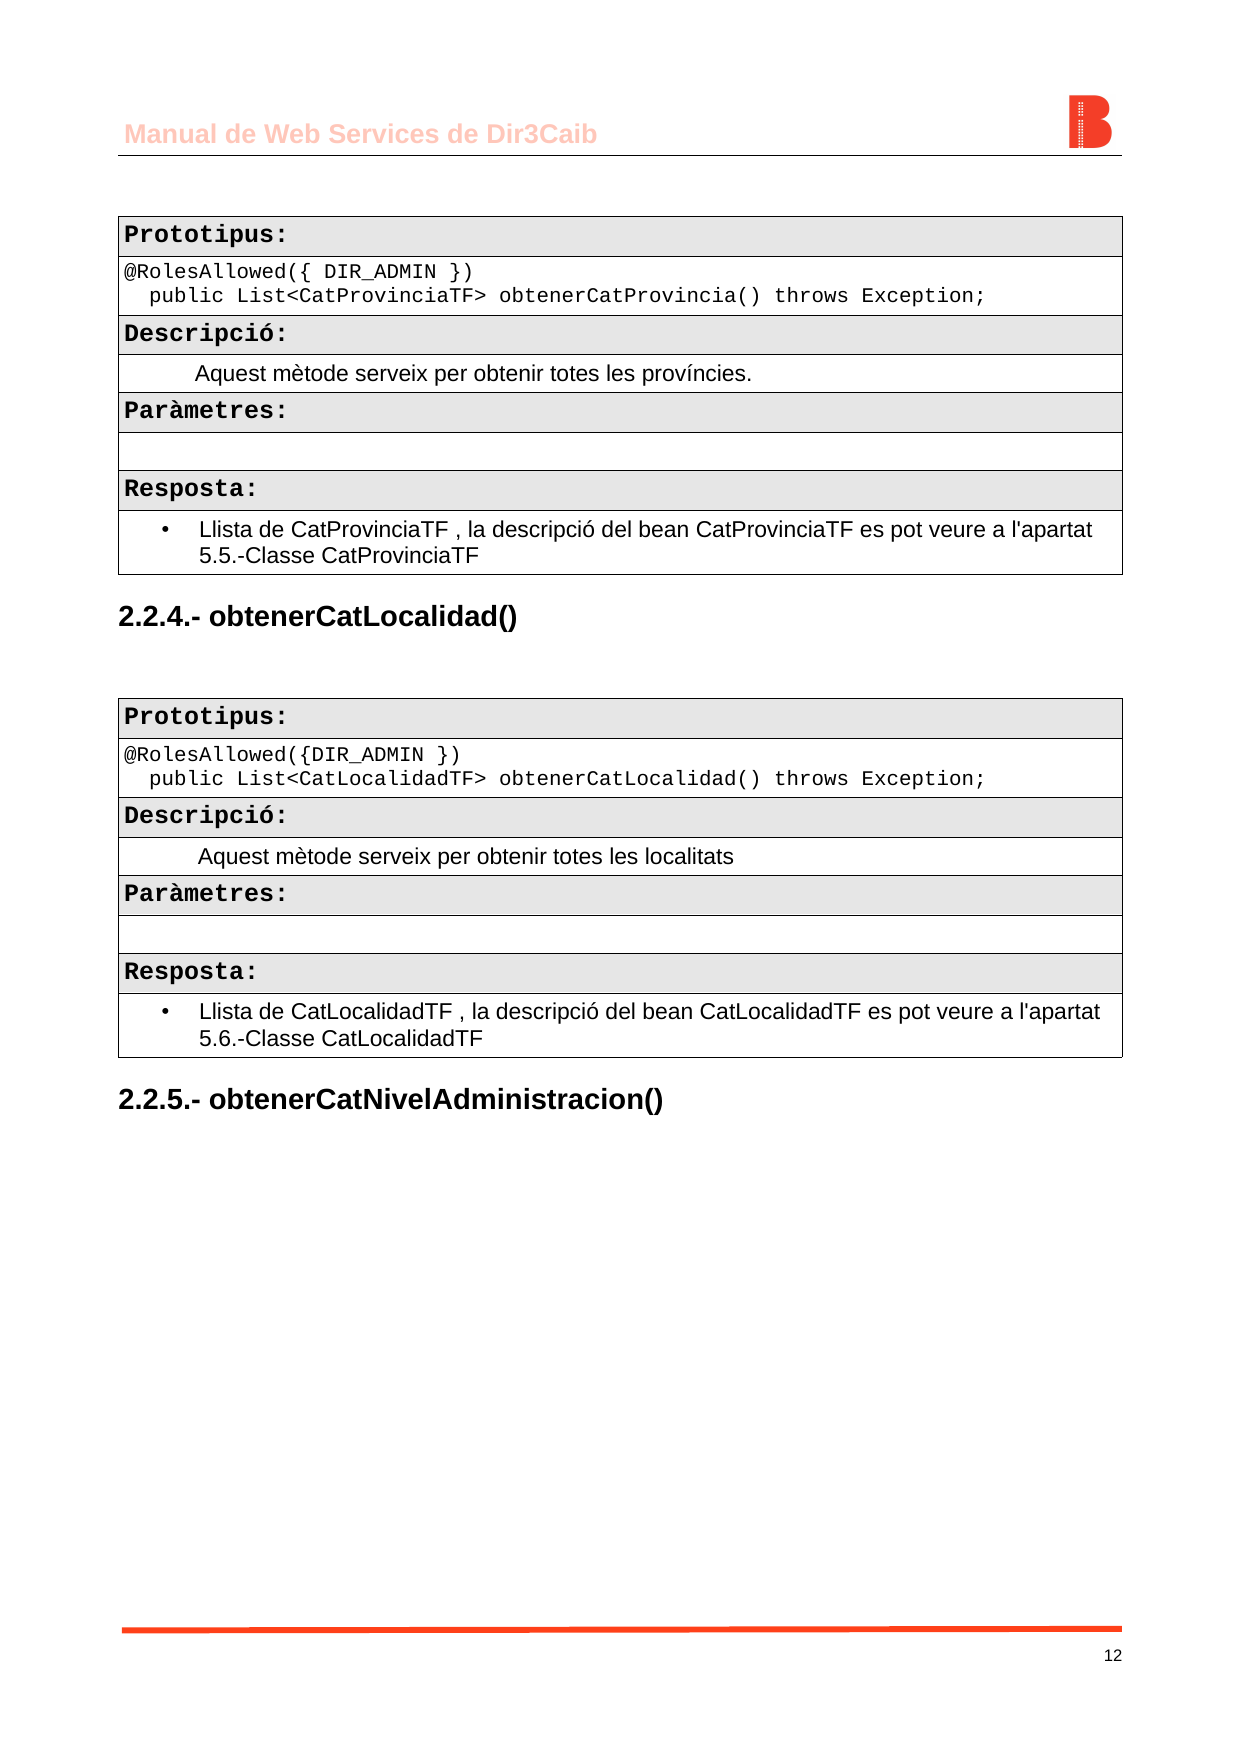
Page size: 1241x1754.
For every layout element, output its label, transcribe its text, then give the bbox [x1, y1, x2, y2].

table_cell @RolesAllowed({ DIR_ADMIN }) public List<CatProvinciaTF> obtenerCatProvincia() throws Exception; [119, 257, 1122, 314]
table_cell Aquest mètode serveix per obtenir totes les províncies. [119, 355, 1122, 392]
table_cell Descripció: [119, 798, 1122, 837]
table_cell Descripció: [119, 316, 1122, 354]
table_header Prototipus: [119, 217, 1122, 256]
subtitle obtenerCatLocalidad() [118, 599, 1122, 633]
table_cell Resposta: [119, 471, 1122, 510]
table_header Prototipus: [119, 699, 1122, 738]
table_cell Aquest mètode serveix per obtenir totes les localitats [119, 838, 1122, 875]
subtitle obtenerCatNivelAdministracion() [118, 1082, 1122, 1115]
table_cell Resposta: [119, 954, 1122, 992]
table_cell @RolesAllowed({DIR_ADMIN }) public List<CatLocalidadTF> obtenerCatLocalidad() throws Exception; [119, 739, 1122, 797]
table_cell [119, 916, 1122, 952]
table_cell Llista de CatLocalidadTF , la descripció del bean CatLocalidadTF es pot veure a l'apartat 5.6.-Classe CatLocalidadTF [119, 994, 1122, 1057]
picture [1063, 94, 1117, 150]
table_cell [119, 433, 1122, 470]
table_cell Paràmetres: [119, 393, 1122, 432]
table_cell Llista de CatProvinciaTF , la descripció del bean CatProvinciaTF es pot veure a l'apartat 5.5.-Classe CatProvinciaTF [119, 511, 1122, 574]
table_cell Paràmetres: [119, 876, 1122, 914]
